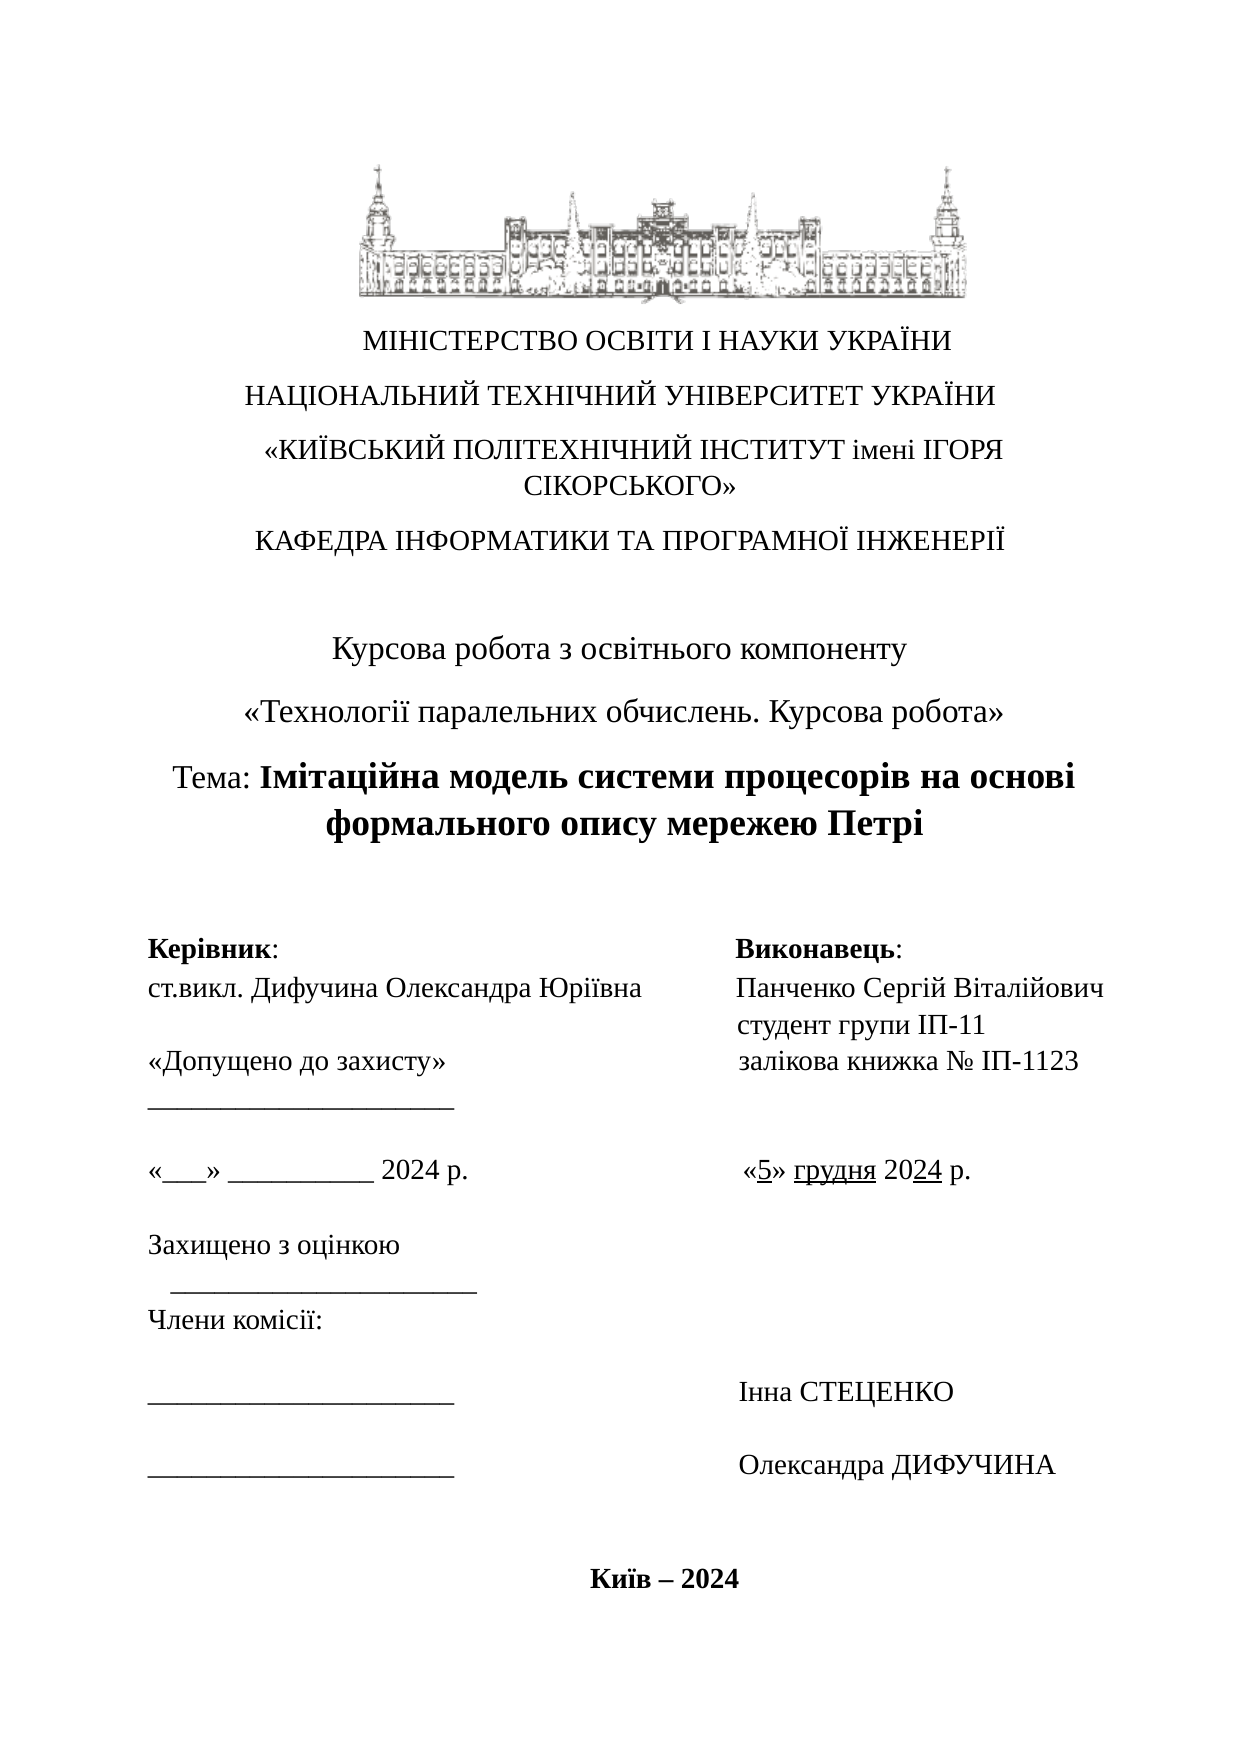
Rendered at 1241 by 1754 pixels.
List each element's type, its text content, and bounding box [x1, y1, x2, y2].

text ст.викл. Дифучина Олександра Юріївна Панченко Сергій Віталійович [148, 971, 1181, 1004]
text «Технології паралельних обчислень. Курсова робота» [148, 691, 1100, 729]
text Тема: Імітаційна модель системи процесорів на основі формального опису мережею Петрі [148, 754, 1100, 843]
text _____________________ [170, 1263, 694, 1297]
text Керівник: Виконавець: [148, 932, 1181, 965]
text Київ – 2024 [148, 1562, 1181, 1595]
text МІНІСТЕРСТВО ОСВІТИ І НАУКИ УКРАЇНИ [148, 323, 1181, 356]
text Курсова робота з освітнього компоненту [148, 628, 1100, 666]
text _____________________ Інна СТЕЦЕНКО [148, 1374, 1181, 1408]
text «___» __________ 2024 р. «5» грудня 2024 р. [148, 1152, 1181, 1185]
text студент групи ІП-11 [148, 1007, 1181, 1040]
text «КИЇВСЬКИЙ ПОЛІТЕХНІЧНИЙ ІНСТИТУТ імені ІГОРЯ СІКОРСЬКОГО» [166, 432, 1101, 502]
text Захищено з оцінкою [148, 1227, 1181, 1260]
picture [358, 162, 971, 307]
text _____________________ [148, 1079, 1181, 1113]
text _____________________ Олександра ДИФУЧИНА [148, 1447, 1181, 1481]
text Члени комісії: [148, 1302, 1181, 1336]
text КАФЕДРА ІНФОРМАТИКИ ТА ПРОГРАМНОЇ ІНЖЕНЕРІЇ [166, 523, 1101, 557]
text НАЦІОНАЛЬНИЙ ТЕХНІЧНИЙ УНІВЕРСИТЕТ УКРАЇНИ [148, 378, 1100, 411]
text «Допущено до захисту» залікова книжка № ІП-1123 [148, 1043, 1181, 1077]
